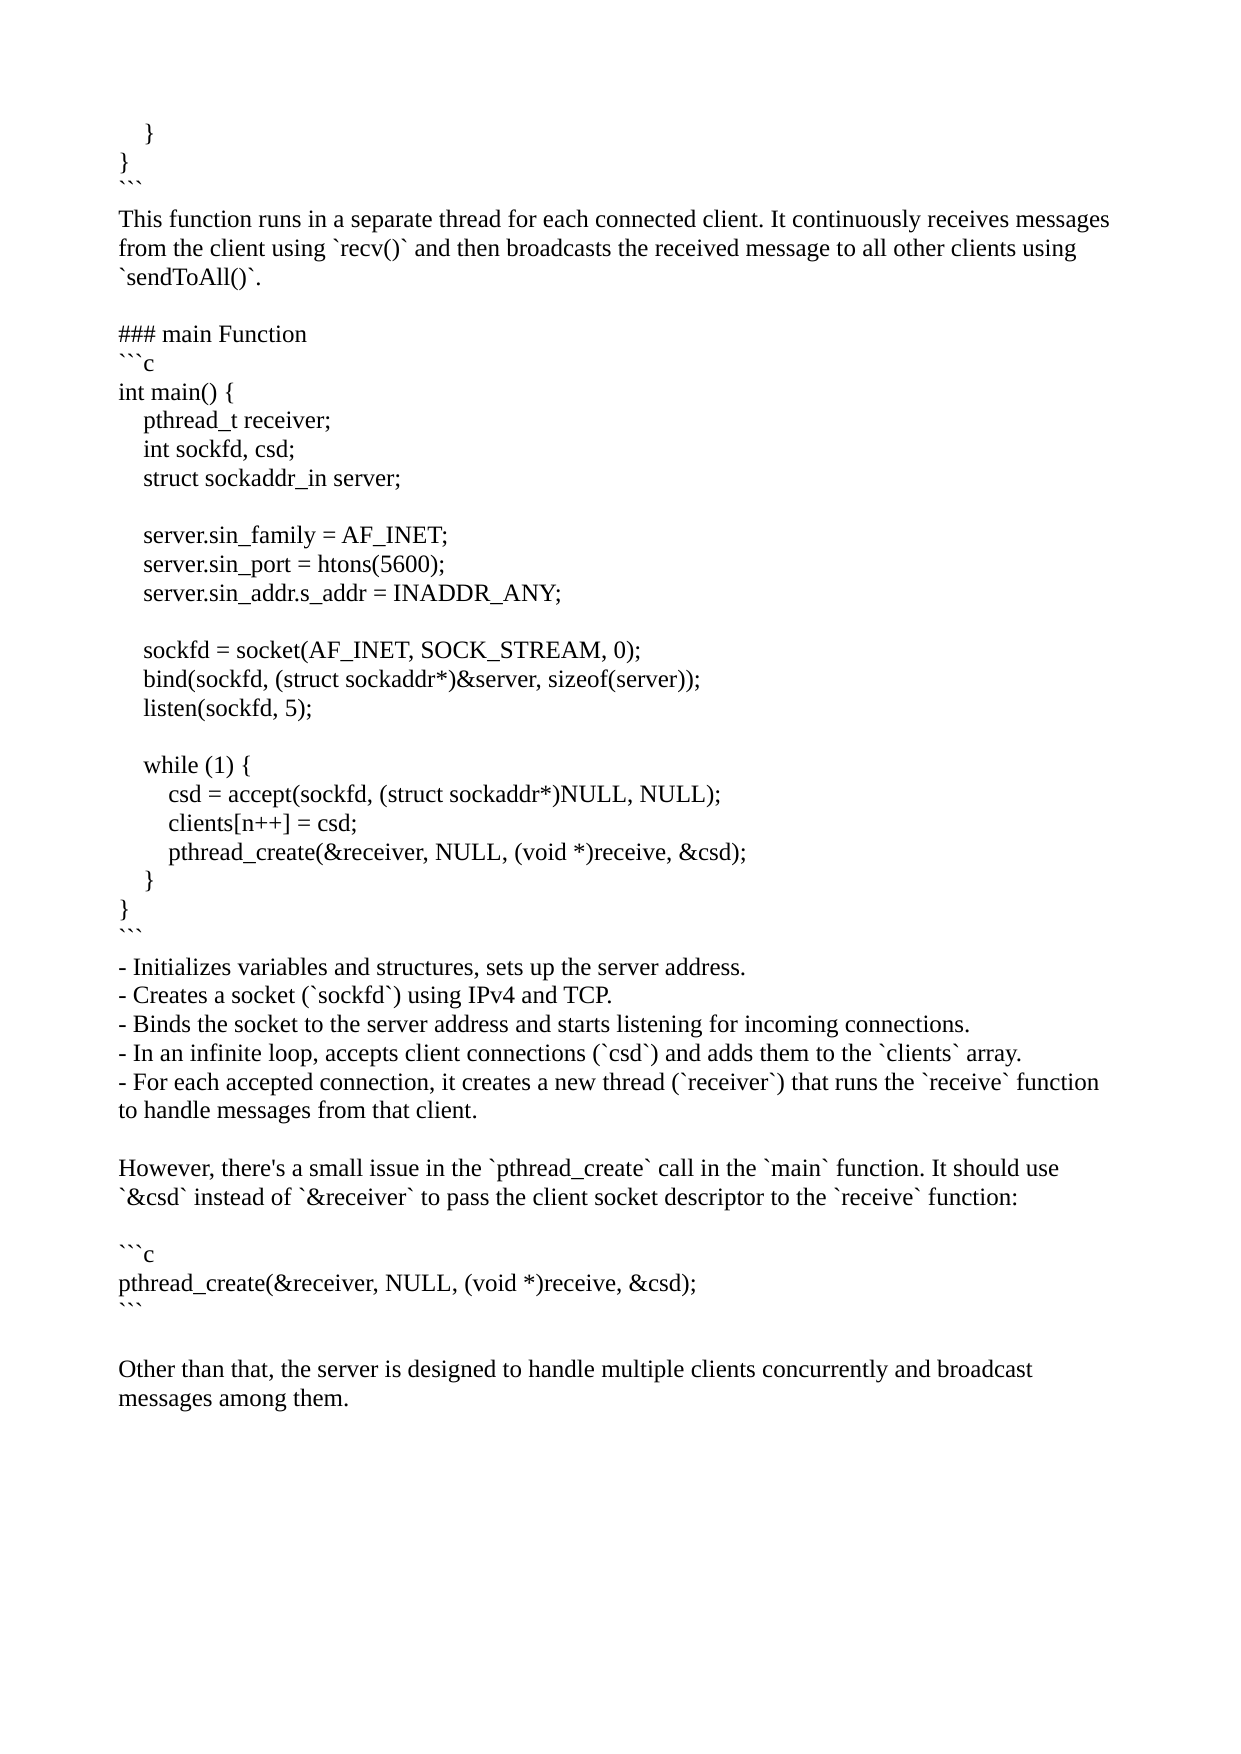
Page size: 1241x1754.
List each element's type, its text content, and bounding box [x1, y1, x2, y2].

text } [118, 866, 1122, 894]
text However, there's a small issue in the `pthread_create` call in the `main` function. It should use `&csd` instead of `&receiver` to pass the client socket descriptor to the `receive` function: [118, 1153, 1122, 1211]
text - For each accepted connection, it creates a new thread (`receiver`) that runs the `receive` function to handle messages from that client. [118, 1067, 1122, 1124]
text int sockfd, csd; [118, 434, 1122, 463]
text } [118, 118, 1122, 147]
text pthread_create(&receiver, NULL, (void *)receive, &csd); [118, 1268, 1122, 1297]
text pthread_t receiver; [118, 406, 1122, 434]
text server.sin_addr.s_addr = INADDR_ANY; [118, 578, 1122, 607]
text ```c [118, 1239, 1122, 1268]
text while (1) { [118, 751, 1122, 779]
text } [118, 147, 1122, 176]
text server.sin_port = htons(5600); [118, 549, 1122, 578]
text server.sin_family = AF_INET; [118, 521, 1122, 549]
text - Binds the socket to the server address and starts listening for incoming connections. [118, 1009, 1122, 1038]
text csd = accept(sockfd, (struct sockaddr*)NULL, NULL); [118, 779, 1122, 808]
text ```c [118, 348, 1122, 377]
text - Initializes variables and structures, sets up the server address. [118, 952, 1122, 981]
text - In an infinite loop, accepts client connections (`csd`) and adds them to the `clients` array. [118, 1038, 1122, 1067]
text pthread_create(&receiver, NULL, (void *)receive, &csd); [118, 837, 1122, 866]
text bind(sockfd, (struct sockaddr*)&server, sizeof(server)); [118, 664, 1122, 693]
text ``` [118, 923, 1122, 952]
text } [118, 894, 1122, 923]
text - Creates a socket (`sockfd`) using IPv4 and TCP. [118, 981, 1122, 1009]
text ``` [118, 1297, 1122, 1326]
text ``` [118, 176, 1122, 204]
text clients[n++] = csd; [118, 808, 1122, 837]
text This function runs in a separate thread for each connected client. It continuously receives messages from the client using `recv()` and then broadcasts the received message to all other clients using `sendToAll()`. [118, 204, 1122, 291]
text struct sockaddr_in server; [118, 463, 1122, 492]
text listen(sockfd, 5); [118, 693, 1122, 722]
text Other than that, the server is designed to handle multiple clients concurrently and broadcast messages among them. [118, 1354, 1122, 1412]
text sockfd = socket(AF_INET, SOCK_STREAM, 0); [118, 636, 1122, 664]
text int main() { [118, 377, 1122, 406]
text ### main Function [118, 319, 1122, 348]
